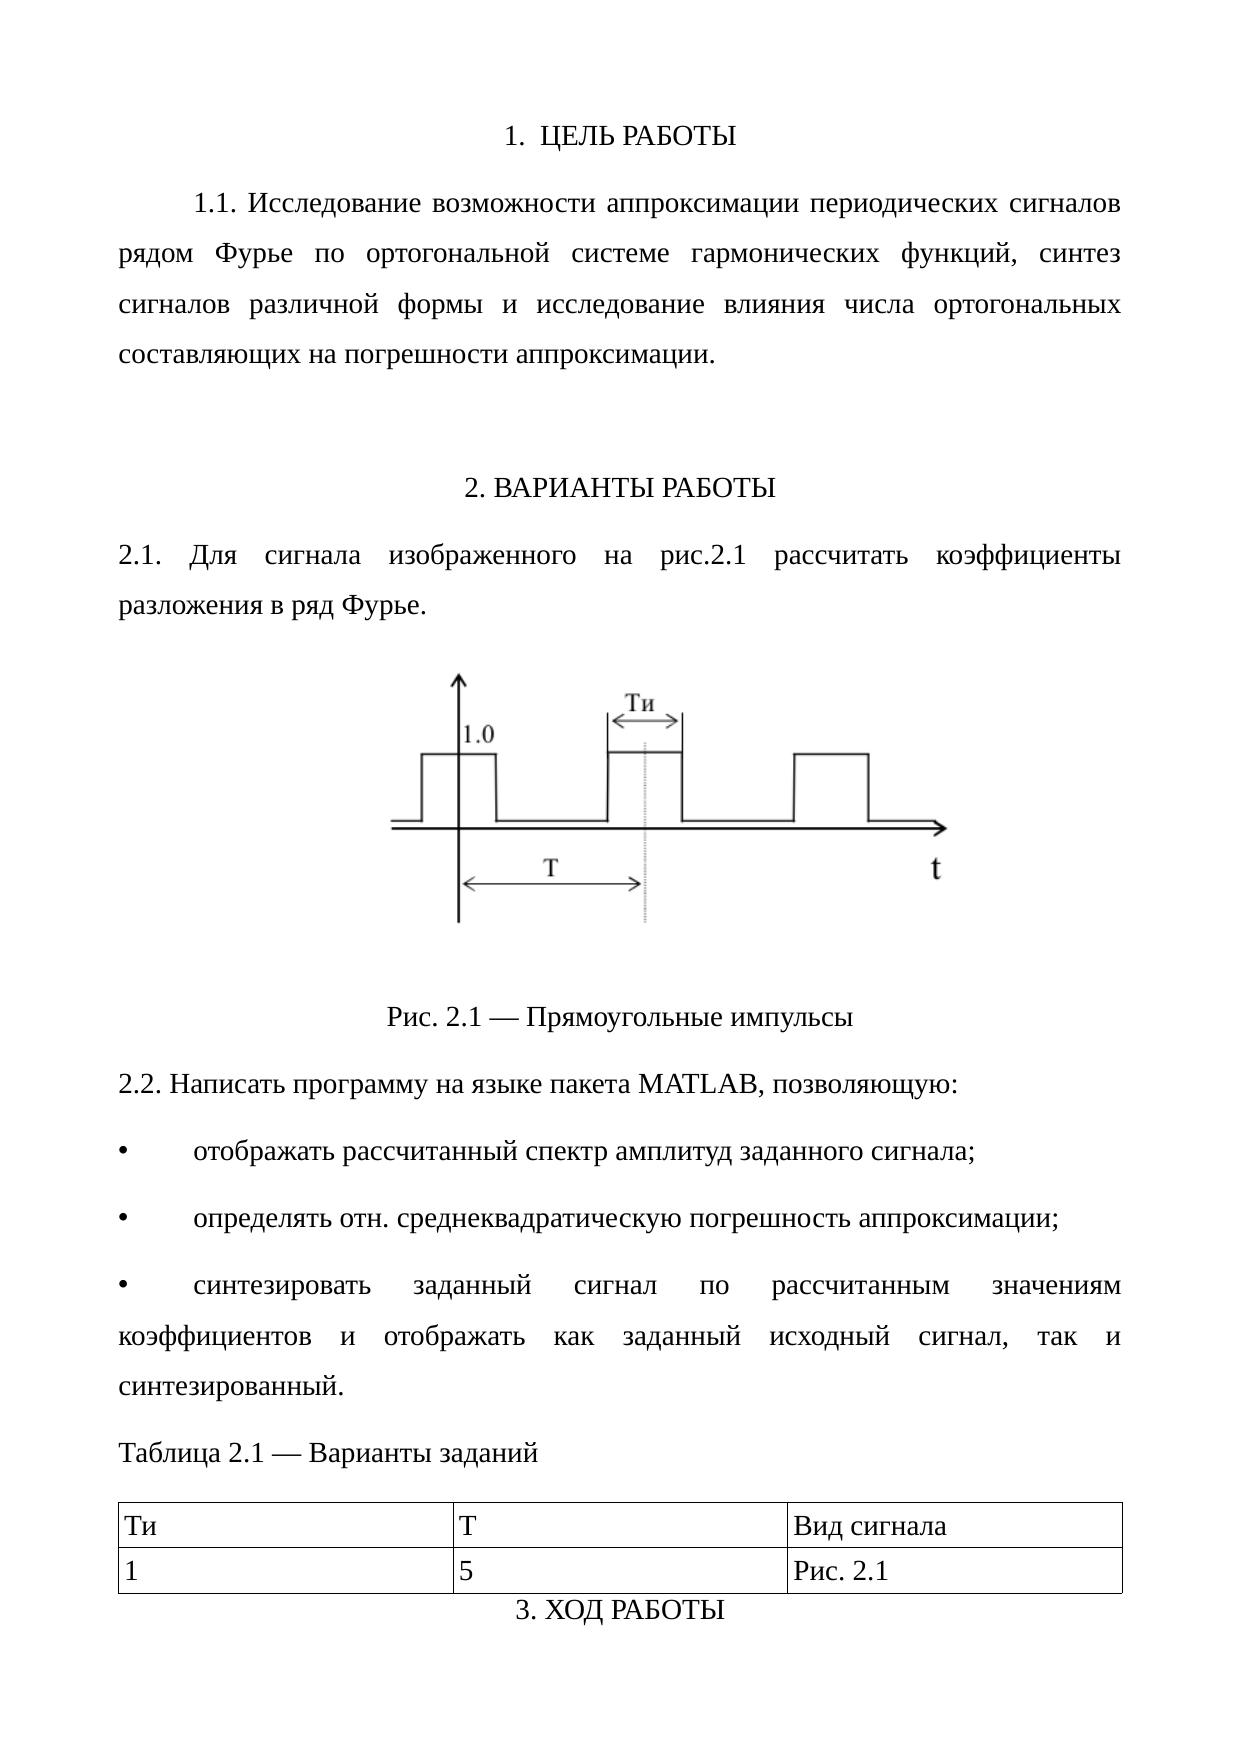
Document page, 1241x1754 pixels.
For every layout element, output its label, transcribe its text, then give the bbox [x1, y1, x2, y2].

table_cell Рис. 2.1 [788, 1548, 1122, 1592]
text 2.2. Написать программу на языке пакета MATLAB, позволяющую: [118, 1066, 1122, 1100]
text Рис. 2.1 — Прямоугольные импульсы [118, 654, 1122, 1033]
list отображать рассчитанный спектр амплитуд заданного сигнала; [118, 1133, 1122, 1167]
text 2. ВАРИАНТЫ РАБОТЫ [118, 470, 1122, 503]
list Таблица 2.1 — Варианты заданий [118, 1435, 1122, 1469]
text 1.1. Исследование возможности аппроксимации периодических сигналов рядом Фурье по ортогональной системе гармонических функций, синтез сигналов различной формы и исследование влияния числа ортогональных составляющих на погрешности аппроксимации. [118, 185, 1122, 369]
list определять отн. среднеквадратическую погрешность аппроксимации; [118, 1200, 1122, 1234]
text 2.1. Для сигнала изображенного на рис.2.1 рассчитать коэффициенты разложения в ряд Фурье. [118, 537, 1122, 621]
list синтезировать заданный сигнал по рассчитанным значениям коэффициентов и отображать как заданный исходный сигнал, так и синтезированный. [118, 1267, 1122, 1402]
picture [290, 654, 950, 983]
text 3. ХОД РАБОТЫ [118, 1594, 1122, 1626]
table_cell 5 [454, 1548, 787, 1592]
text 1. ЦЕЛЬ РАБОТЫ [118, 118, 1122, 152]
table_cell 1 [119, 1548, 453, 1592]
table_header Вид сигнала [788, 1503, 1122, 1547]
table_header Ти [119, 1503, 453, 1547]
table_header Т [454, 1503, 787, 1547]
